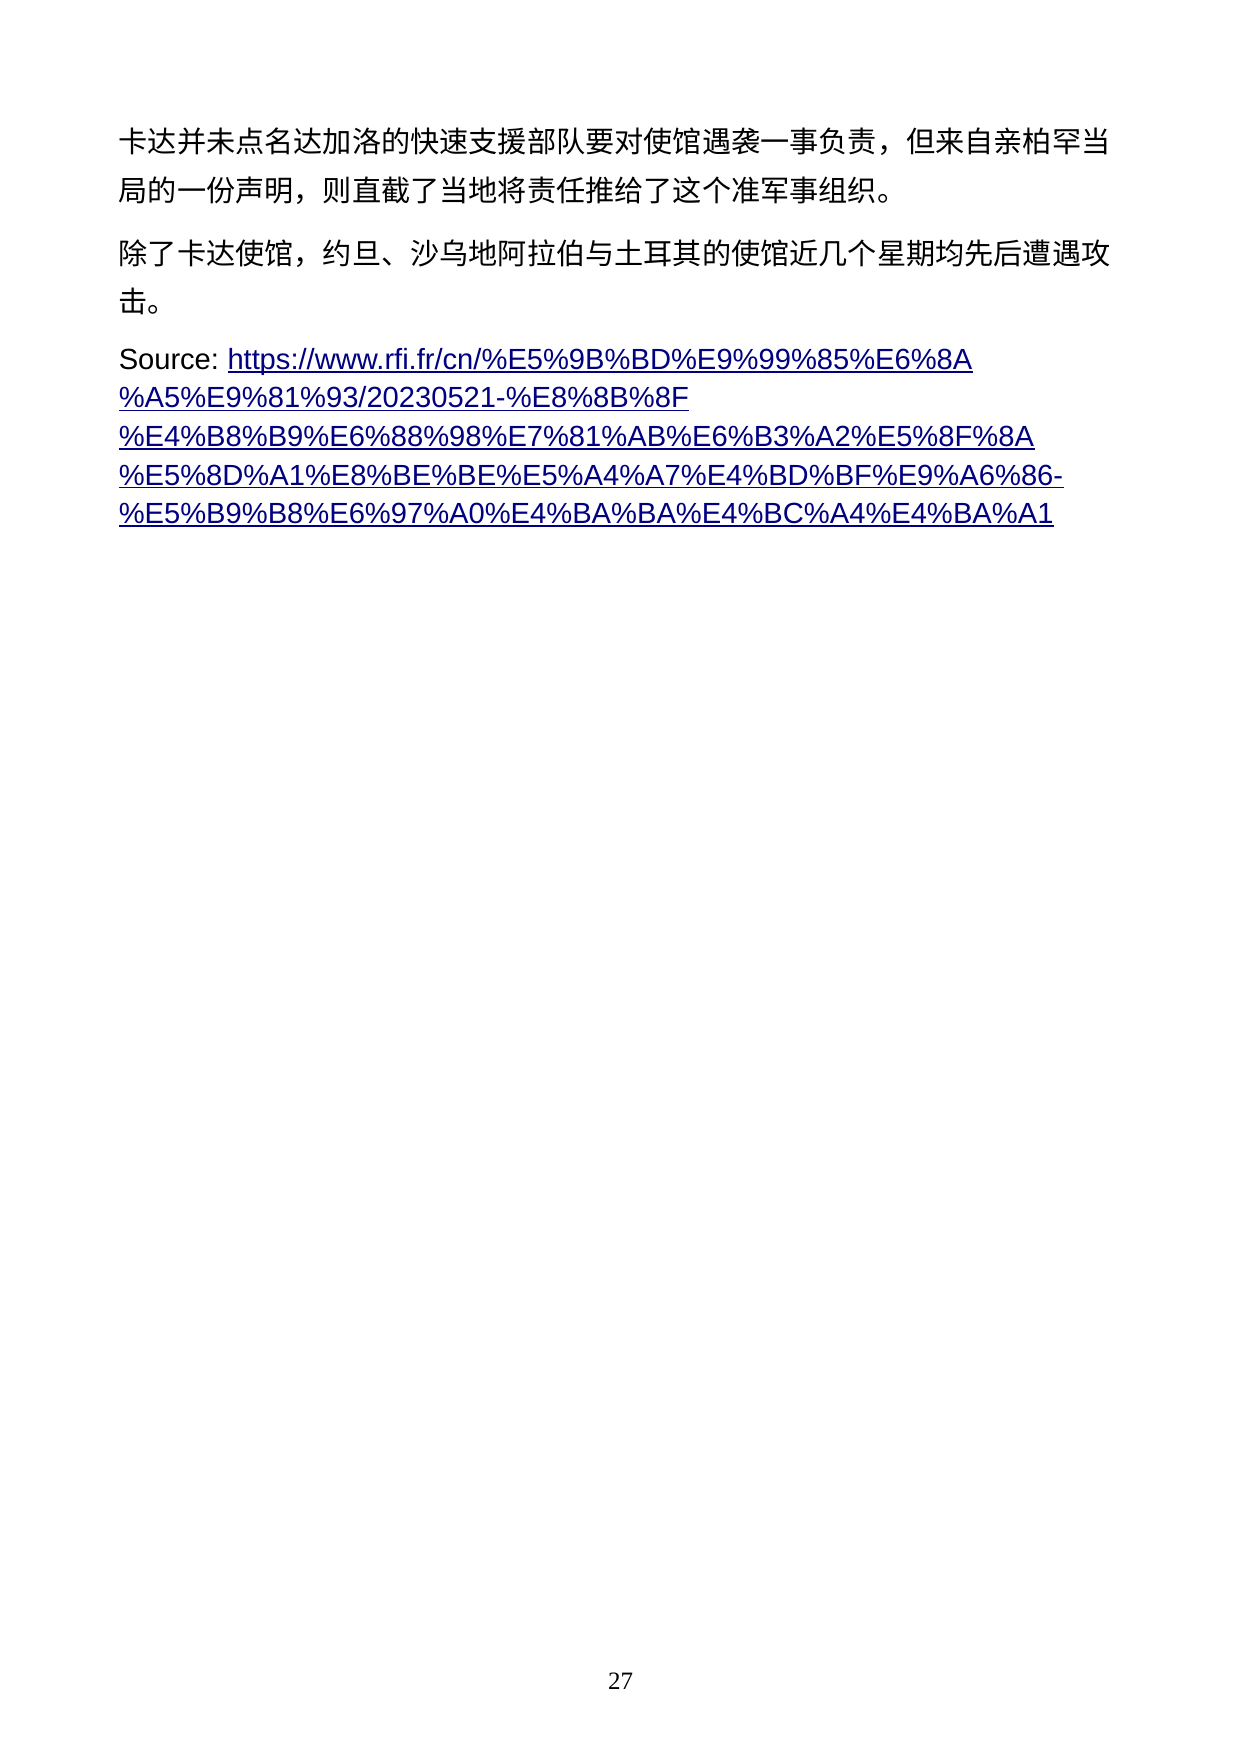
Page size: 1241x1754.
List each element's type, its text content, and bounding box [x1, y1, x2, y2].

text 除了卡达使馆，约旦、沙乌地阿拉伯与土耳其的使馆近几个星期均先后遭遇攻击。 [118, 230, 1122, 321]
text Source: https://www.rfi.fr/cn/%E5%9B%BD%E9%99%85%E6%8A%A5%E9%81%93/20230521-%E8%8B%8F%E4%B8%B9%E6%88%98%E7%81%AB%E6%B3%A2%E5%8F%8A%E5%8D%A1%E8%BE%BE%E5%A4%A7%E4%BD%BF%E9%A6%86-%E5%B9%B8%E6%97%A0%E4%BA%BA%E4%BC%A4%E4%BA%A1 [118, 342, 1122, 529]
text 卡达并未点名达加洛的快速支援部队要对使馆遇袭一事负责，但来自亲柏罕当局的一份声明，则直截了当地将责任推给了这个准军事组织。 [118, 118, 1122, 209]
